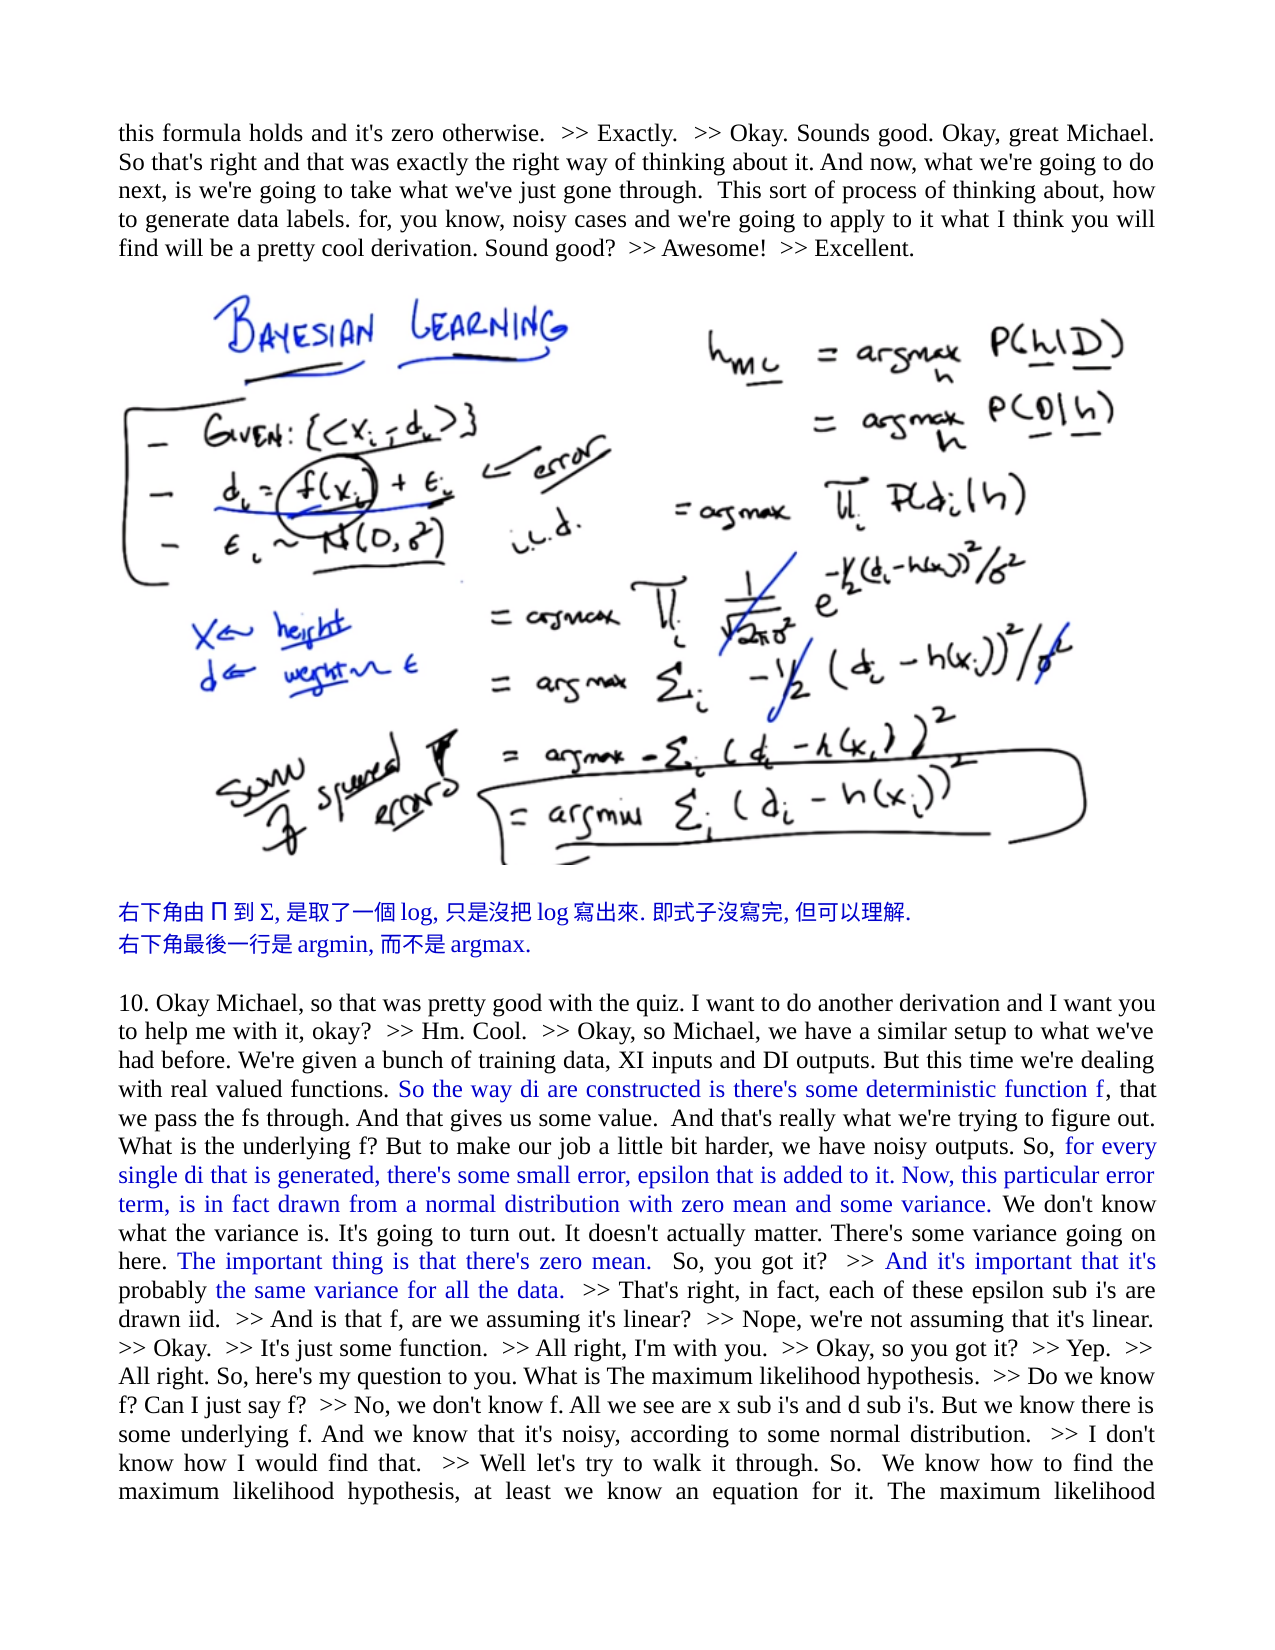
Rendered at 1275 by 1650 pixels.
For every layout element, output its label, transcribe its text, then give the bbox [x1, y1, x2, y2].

picture [118, 290, 1157, 865]
text this formula holds and it's zero otherwise. >> Exactly. >> Okay. Sounds good. Okay, great Michael. So that's right and that was exactly the right way of thinking about it. And now, what we're going to do next, is we're going to take what we've just gone through. This sort of process of thinking about, how to generate data labels. for, you know, noisy cases and we're going to apply to it what I think you will find will be a pretty cool derivation. Sound good? >> Awesome! >> Excellent. [118, 118, 1157, 262]
text 右下角由П到Σ, 是取了一個log, 只是沒把log寫出來. 即式子沒寫完, 但可以理解. [118, 893, 1157, 927]
text 右下角最後一行是argmin, 而不是argmax. [118, 927, 1157, 959]
text 10. Okay Michael, so that was pretty good with the quiz. I want to do another derivation and I want you to help me with it, okay? >> Hm. Cool. >> Okay, so Michael, we have a similar setup to what we've had before. We're given a bunch of training data, XI inputs and DI outputs. But this time we're dealing with real valued functions. So the way di are constructed is there's some deterministic function f, that we pass the fs through. And that gives us some value. And that's really what we're trying to figure out. What is the underlying f? But to make our job a little bit harder, we have noisy outputs. So, for every single di that is generated, there's some small error, epsilon that is added to it. Now, this particular error term, is in fact drawn from a normal distribution with zero mean and some variance. We don't know what the variance is. It's going to turn out. It doesn't actually matter. There's some variance going on here. The important thing is that there's zero mean. So, you got it? >> And it's important that it's probably the same variance for all the data. >> That's right, in fact, each of these epsilon sub i's are drawn iid. >> And is that f, are we assuming it's linear? >> Nope, we're not assuming that it's linear. >> Okay. >> It's just some function. >> All right, I'm with you. >> Okay, so you got it? >> Yep. >> All right. So, here's my question to you. What is The maximum likelihood hypothesis. >> Do we know f? Can I just say f? >> No, we don't know f. All we see are x sub i's and d sub i's. But we know there is some underlying f. And we know that it's noisy, according to some normal distribution. >> I don't know how I would find that. >> Well let's try to walk it through. So. We know how to find the maximum likelihood hypothesis, at least we know an equation for it. The maximum likelihood [118, 988, 1157, 1505]
